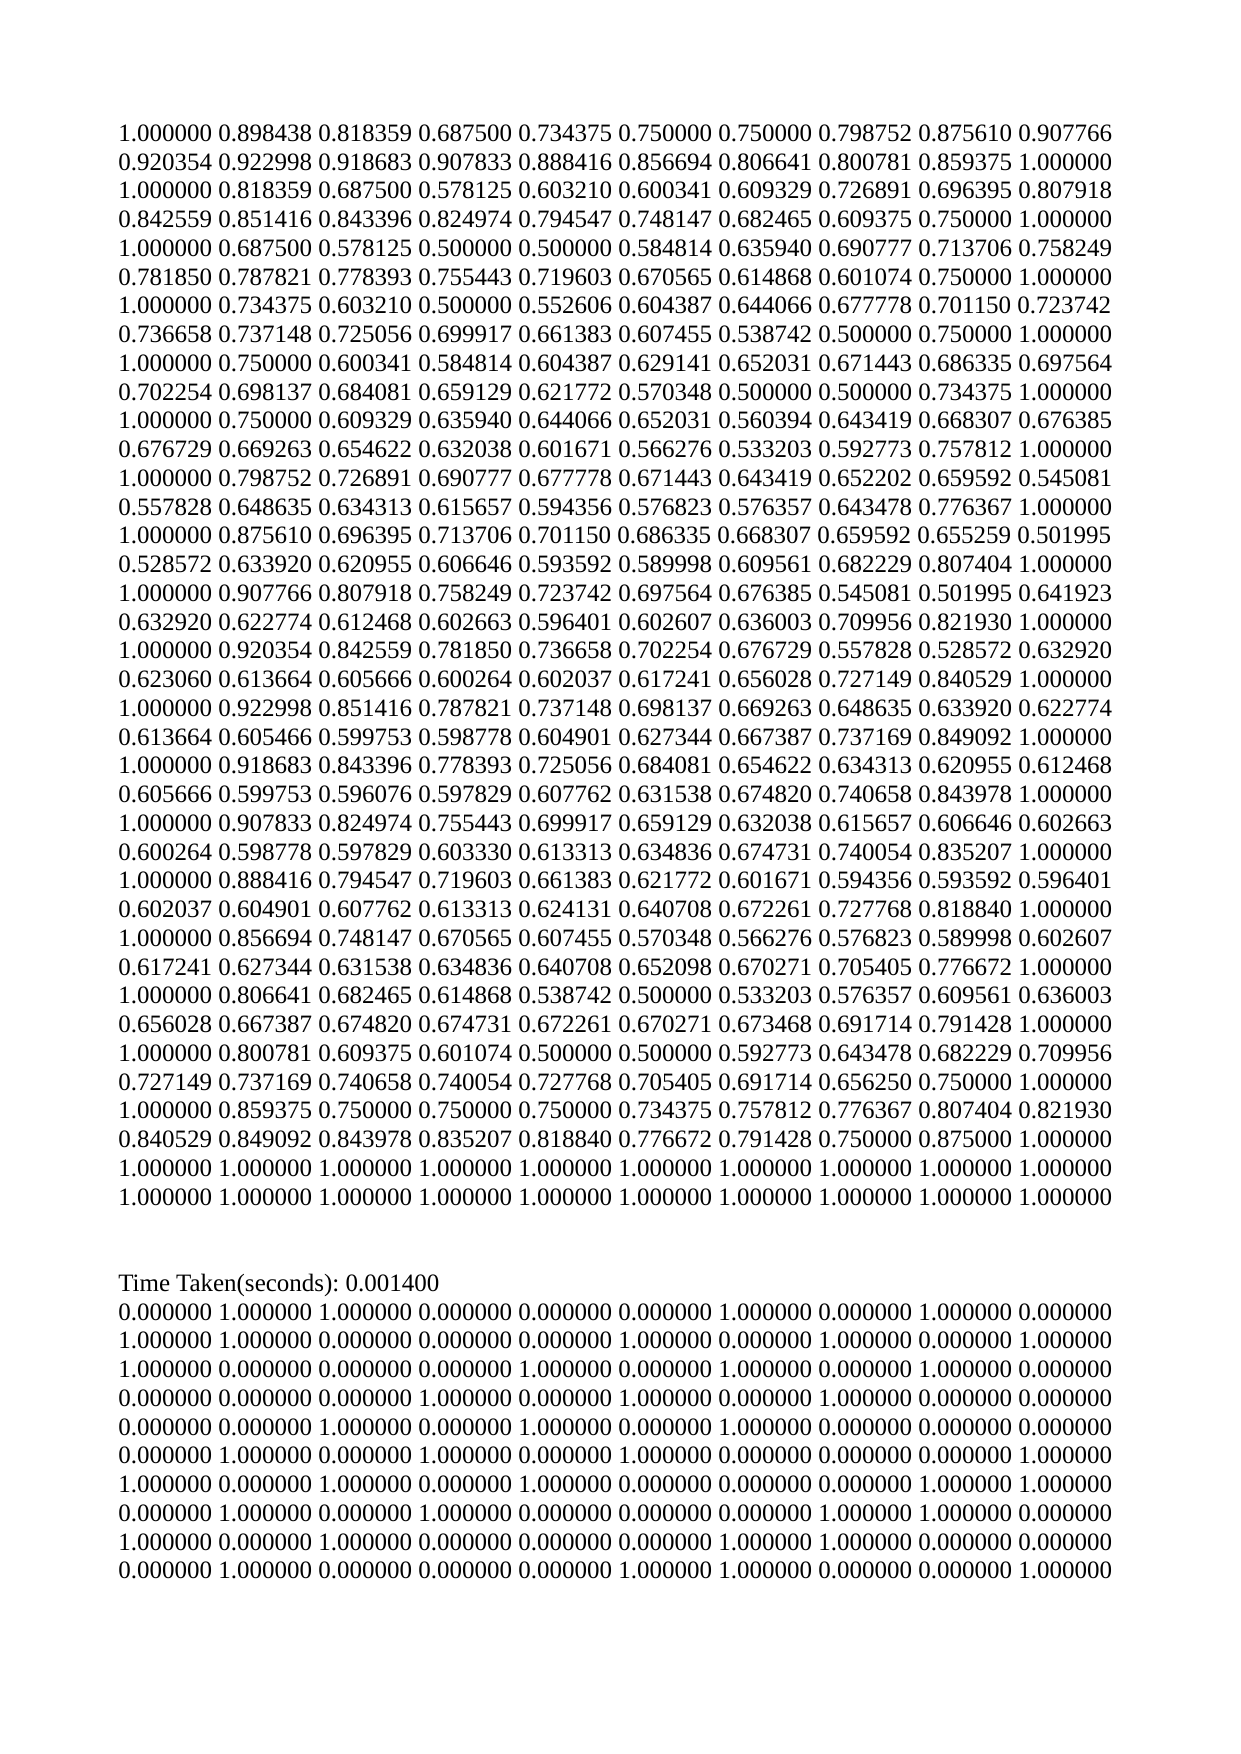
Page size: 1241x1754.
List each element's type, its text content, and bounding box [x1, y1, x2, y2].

text 1.000000 0.734375 0.603210 0.500000 0.552606 0.604387 0.644066 0.677778 0.701150 0.723742 0.736658 0.737148 0.725056 0.699917 0.661383 0.607455 0.538742 0.500000 0.750000 1.000000 [118, 291, 1122, 348]
text 1.000000 0.687500 0.578125 0.500000 0.500000 0.584814 0.635940 0.690777 0.713706 0.758249 0.781850 0.787821 0.778393 0.755443 0.719603 0.670565 0.614868 0.601074 0.750000 1.000000 [118, 233, 1122, 291]
text 1.000000 0.888416 0.794547 0.719603 0.661383 0.621772 0.601671 0.594356 0.593592 0.596401 0.602037 0.604901 0.607762 0.613313 0.624131 0.640708 0.672261 0.727768 0.818840 1.000000 [118, 866, 1122, 923]
text 0.000000 1.000000 0.000000 1.000000 0.000000 0.000000 0.000000 1.000000 1.000000 0.000000 [118, 1498, 1122, 1527]
text 1.000000 0.806641 0.682465 0.614868 0.538742 0.500000 0.533203 0.576357 0.609561 0.636003 0.656028 0.667387 0.674820 0.674731 0.672261 0.670271 0.673468 0.691714 0.791428 1.000000 [118, 981, 1122, 1038]
text 1.000000 0.859375 0.750000 0.750000 0.750000 0.734375 0.757812 0.776367 0.807404 0.821930 0.840529 0.849092 0.843978 0.835207 0.818840 0.776672 0.791428 0.750000 0.875000 1.000000 [118, 1096, 1122, 1153]
text Time Taken(seconds): 0.001400 [118, 1268, 1122, 1297]
text 1.000000 0.798752 0.726891 0.690777 0.677778 0.671443 0.643419 0.652202 0.659592 0.545081 0.557828 0.648635 0.634313 0.615657 0.594356 0.576823 0.576357 0.643478 0.776367 1.000000 [118, 463, 1122, 521]
text 1.000000 0.920354 0.842559 0.781850 0.736658 0.702254 0.676729 0.557828 0.528572 0.632920 0.623060 0.613664 0.605666 0.600264 0.602037 0.617241 0.656028 0.727149 0.840529 1.000000 [118, 636, 1122, 693]
text 1.000000 0.750000 0.600341 0.584814 0.604387 0.629141 0.652031 0.671443 0.686335 0.697564 0.702254 0.698137 0.684081 0.659129 0.621772 0.570348 0.500000 0.500000 0.734375 1.000000 [118, 348, 1122, 406]
text 1.000000 0.800781 0.609375 0.601074 0.500000 0.500000 0.592773 0.643478 0.682229 0.709956 0.727149 0.737169 0.740658 0.740054 0.727768 0.705405 0.691714 0.656250 0.750000 1.000000 [118, 1038, 1122, 1096]
text 0.000000 1.000000 0.000000 1.000000 0.000000 1.000000 0.000000 0.000000 0.000000 1.000000 [118, 1441, 1122, 1469]
text 1.000000 0.856694 0.748147 0.670565 0.607455 0.570348 0.566276 0.576823 0.589998 0.602607 0.617241 0.627344 0.631538 0.634836 0.640708 0.652098 0.670271 0.705405 0.776672 1.000000 [118, 923, 1122, 981]
text 1.000000 0.750000 0.609329 0.635940 0.644066 0.652031 0.560394 0.643419 0.668307 0.676385 0.676729 0.669263 0.654622 0.632038 0.601671 0.566276 0.533203 0.592773 0.757812 1.000000 [118, 406, 1122, 463]
text 0.000000 1.000000 0.000000 0.000000 0.000000 1.000000 1.000000 0.000000 0.000000 1.000000 [118, 1556, 1122, 1584]
text 0.000000 1.000000 1.000000 0.000000 0.000000 0.000000 1.000000 0.000000 1.000000 0.000000 [118, 1297, 1122, 1326]
text 1.000000 0.907833 0.824974 0.755443 0.699917 0.659129 0.632038 0.615657 0.606646 0.602663 0.600264 0.598778 0.597829 0.603330 0.613313 0.634836 0.674731 0.740054 0.835207 1.000000 [118, 808, 1122, 866]
text 1.000000 0.000000 1.000000 0.000000 1.000000 0.000000 0.000000 0.000000 1.000000 1.000000 [118, 1469, 1122, 1498]
text 1.000000 0.898438 0.818359 0.687500 0.734375 0.750000 0.750000 0.798752 0.875610 0.907766 0.920354 0.922998 0.918683 0.907833 0.888416 0.856694 0.806641 0.800781 0.859375 1.000000 [118, 118, 1122, 176]
text 1.000000 0.818359 0.687500 0.578125 0.603210 0.600341 0.609329 0.726891 0.696395 0.807918 0.842559 0.851416 0.843396 0.824974 0.794547 0.748147 0.682465 0.609375 0.750000 1.000000 [118, 176, 1122, 233]
text 1.000000 0.918683 0.843396 0.778393 0.725056 0.684081 0.654622 0.634313 0.620955 0.612468 0.605666 0.599753 0.596076 0.597829 0.607762 0.631538 0.674820 0.740658 0.843978 1.000000 [118, 751, 1122, 808]
text 1.000000 0.922998 0.851416 0.787821 0.737148 0.698137 0.669263 0.648635 0.633920 0.622774 0.613664 0.605466 0.599753 0.598778 0.604901 0.627344 0.667387 0.737169 0.849092 1.000000 [118, 693, 1122, 751]
text 1.000000 0.907766 0.807918 0.758249 0.723742 0.697564 0.676385 0.545081 0.501995 0.641923 0.632920 0.622774 0.612468 0.602663 0.596401 0.602607 0.636003 0.709956 0.821930 1.000000 [118, 578, 1122, 636]
text 1.000000 0.000000 0.000000 0.000000 1.000000 0.000000 1.000000 0.000000 1.000000 0.000000 [118, 1354, 1122, 1383]
text 0.000000 0.000000 1.000000 0.000000 1.000000 0.000000 1.000000 0.000000 0.000000 0.000000 [118, 1412, 1122, 1441]
text 1.000000 0.875610 0.696395 0.713706 0.701150 0.686335 0.668307 0.659592 0.655259 0.501995 0.528572 0.633920 0.620955 0.606646 0.593592 0.589998 0.609561 0.682229 0.807404 1.000000 [118, 521, 1122, 578]
text 1.000000 0.000000 1.000000 0.000000 0.000000 0.000000 1.000000 1.000000 0.000000 0.000000 [118, 1527, 1122, 1556]
text 0.000000 0.000000 0.000000 1.000000 0.000000 1.000000 0.000000 1.000000 0.000000 0.000000 [118, 1383, 1122, 1412]
text 1.000000 1.000000 1.000000 1.000000 1.000000 1.000000 1.000000 1.000000 1.000000 1.000000 1.000000 1.000000 1.000000 1.000000 1.000000 1.000000 1.000000 1.000000 1.000000 1.000000 [118, 1153, 1122, 1211]
text 1.000000 1.000000 0.000000 0.000000 0.000000 1.000000 0.000000 1.000000 0.000000 1.000000 [118, 1326, 1122, 1354]
